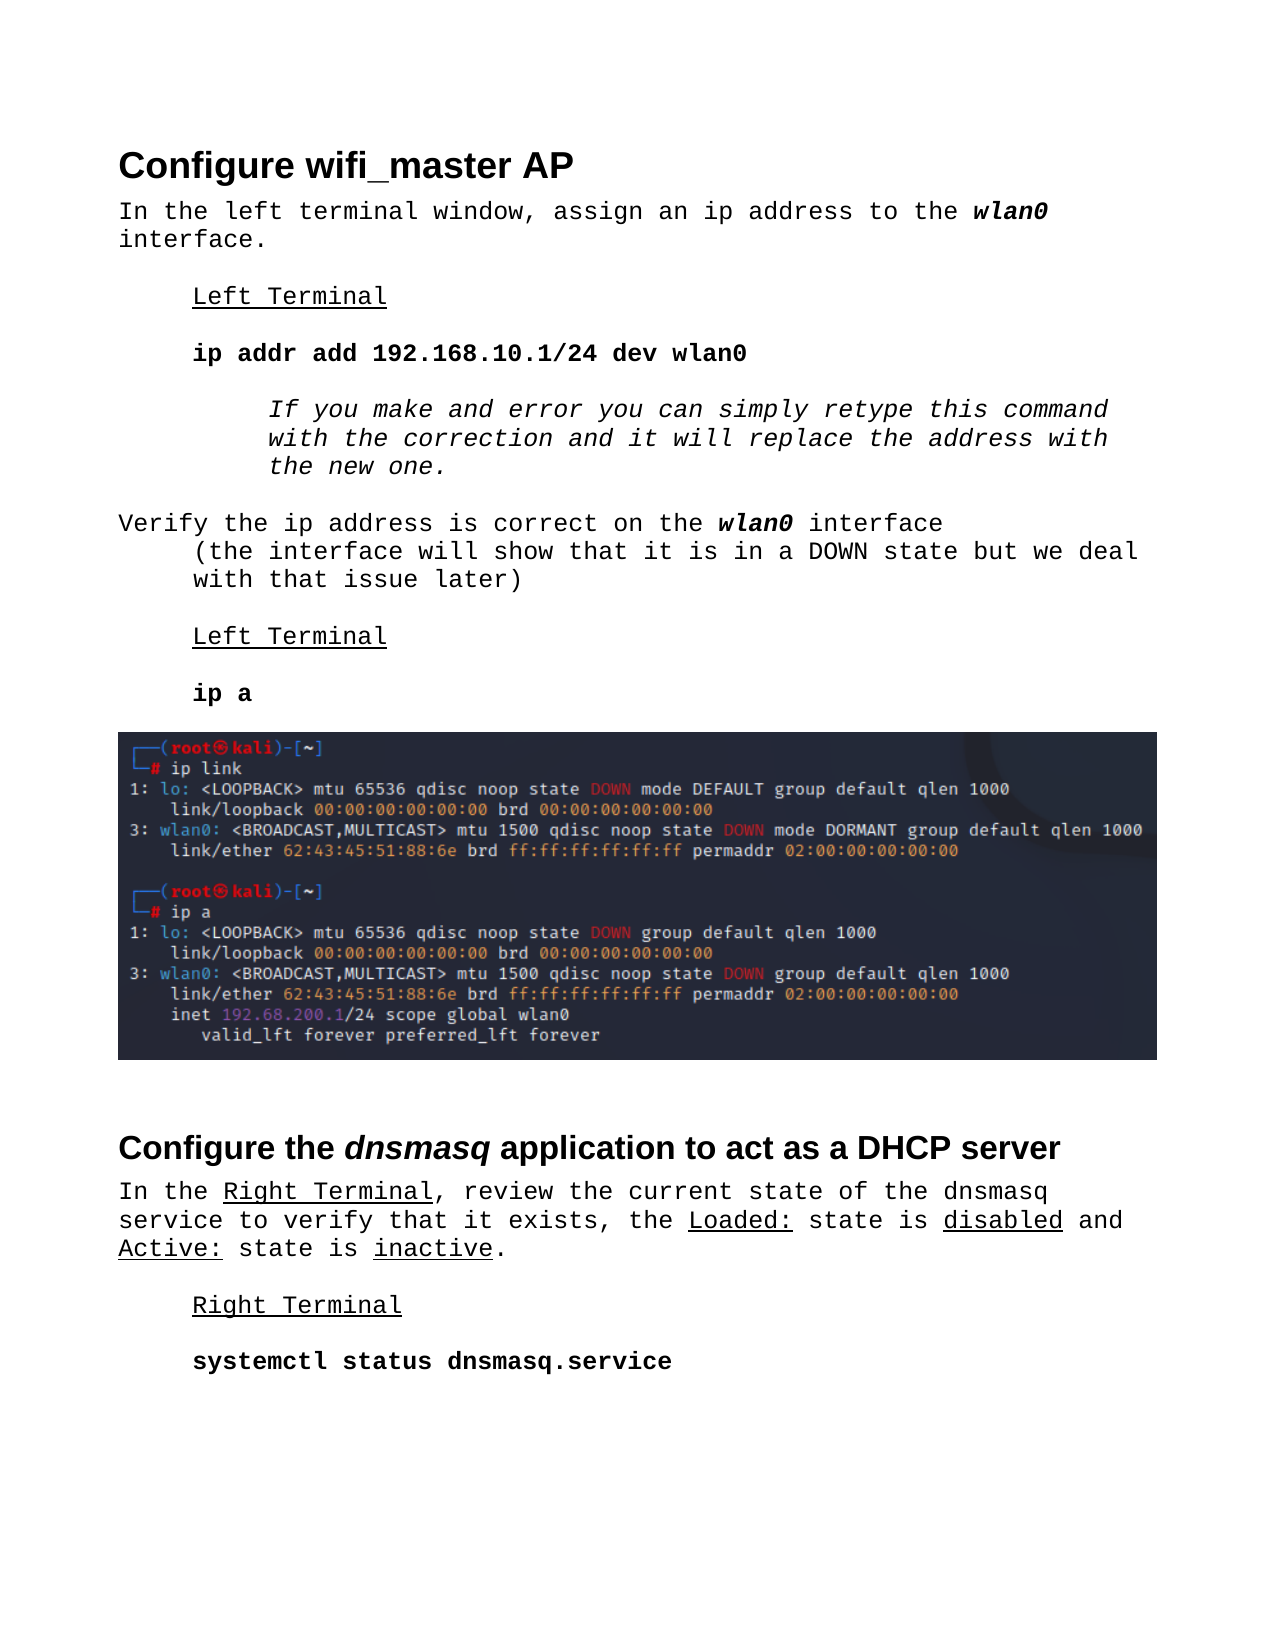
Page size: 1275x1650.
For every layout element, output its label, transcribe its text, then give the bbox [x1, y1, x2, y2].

text In the Right Terminal, review the current state of the dnsmasq service to verify that it exists, the Loaded: state is disabled and Active: state is inactive. [118, 1179, 1157, 1264]
subtitle Configure wifi_master AP [118, 143, 1157, 186]
text systemctl status dnsmasq.service [118, 1349, 1157, 1377]
text Verify the ip address is correct on the wlan0 interface [118, 510, 1157, 539]
text If you make and error you can simply retype this command with the correction and it will replace the address with the new one. [268, 397, 1157, 482]
text Left Terminal [118, 624, 1157, 652]
text In the left terminal window, assign an ip address to the wlan0 interface. [118, 199, 1157, 255]
subtitle Configure the dnsmasq application to act as a DHCP server [118, 1128, 1157, 1166]
picture [118, 732, 1157, 1060]
text (the interface will show that it is in a DOWN state but we deal with that issue later) [193, 539, 1157, 595]
text ip addr add 192.168.10.1/24 dev wlan0 [118, 340, 1157, 369]
text Left Terminal [118, 284, 1157, 312]
text Right Terminal [118, 1292, 1157, 1321]
text ip a [118, 680, 1157, 709]
